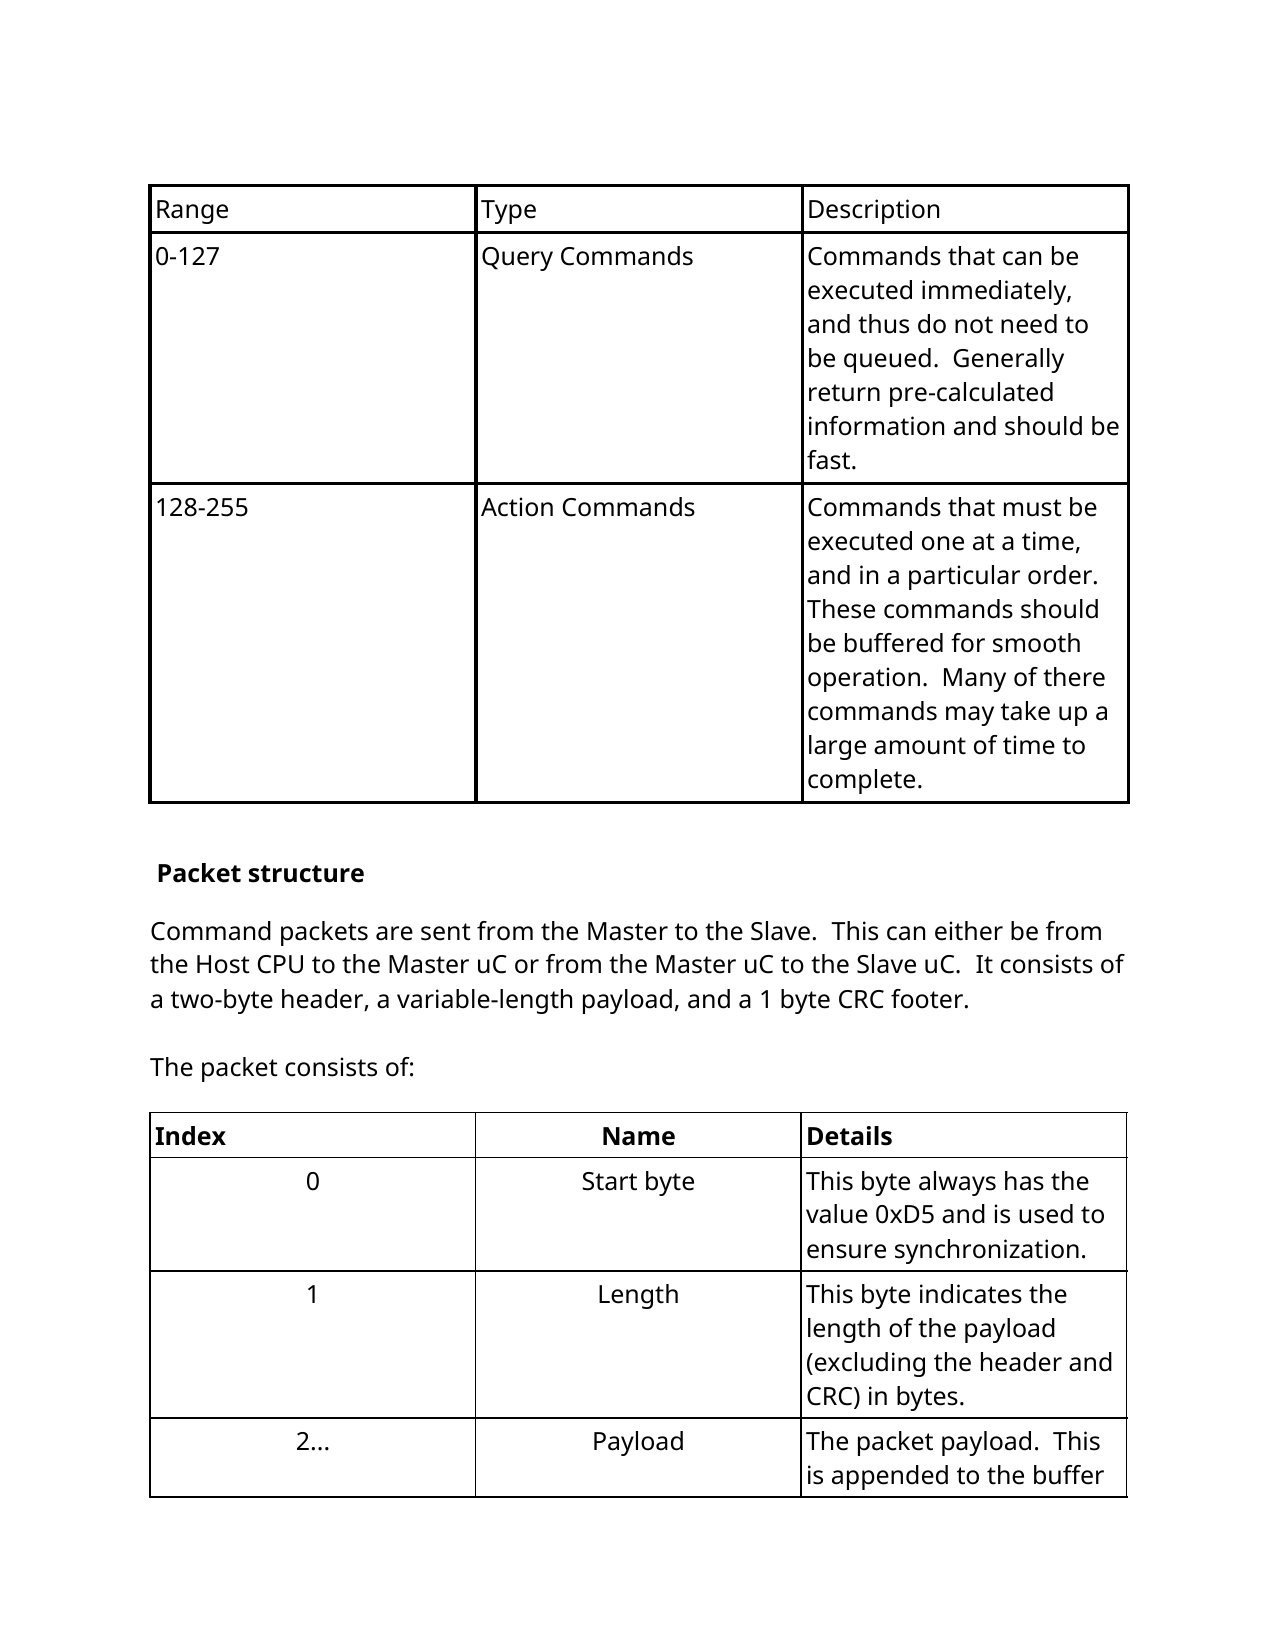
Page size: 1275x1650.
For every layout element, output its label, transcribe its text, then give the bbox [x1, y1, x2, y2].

table_header Type [478, 187, 801, 231]
table_cell 0-127 [152, 234, 474, 482]
table_cell Action Commands [478, 485, 801, 801]
table_cell The packet payload. This is appended to the buffer [802, 1419, 1126, 1496]
table_cell 1 [151, 1272, 475, 1417]
text The packet consists of: [150, 1049, 1125, 1083]
table_header Range [152, 187, 474, 231]
table_cell Start byte [476, 1158, 800, 1270]
table_cell This byte indicates the length of the payload (excluding the header and CRC) in bytes. [802, 1272, 1126, 1417]
subtitle Packet structure [150, 856, 1125, 890]
table_cell 0 [151, 1158, 475, 1270]
table_cell 128-255 [152, 485, 474, 801]
table_cell 2... [151, 1419, 475, 1496]
table_header Name [476, 1113, 800, 1157]
table_cell Query Commands [478, 234, 801, 482]
table_cell Length [476, 1272, 800, 1417]
table_cell Payload [476, 1419, 800, 1496]
table_header Description [804, 187, 1127, 231]
table_cell Commands that can be executed immediately, and thus do not need to be queued. Generally return pre-calculated information and should be fast. [804, 234, 1127, 482]
text Command packets are sent from the Master to the Slave. This can either be from the Host CPU to the Master uC or from the Master uC to the Slave uC. It consists of a two-byte header, a variable-length payload, and a 1 byte CRC footer. [150, 913, 1125, 1015]
table_header Details [802, 1113, 1126, 1157]
table_cell This byte always has the value 0xD5 and is used to ensure synchronization. [802, 1158, 1126, 1270]
table_cell Commands that must be executed one at a time, and in a particular order. These commands should be buffered for smooth operation. Many of there commands may take up a large amount of time to complete. [804, 485, 1127, 801]
table_header Index [151, 1113, 475, 1157]
